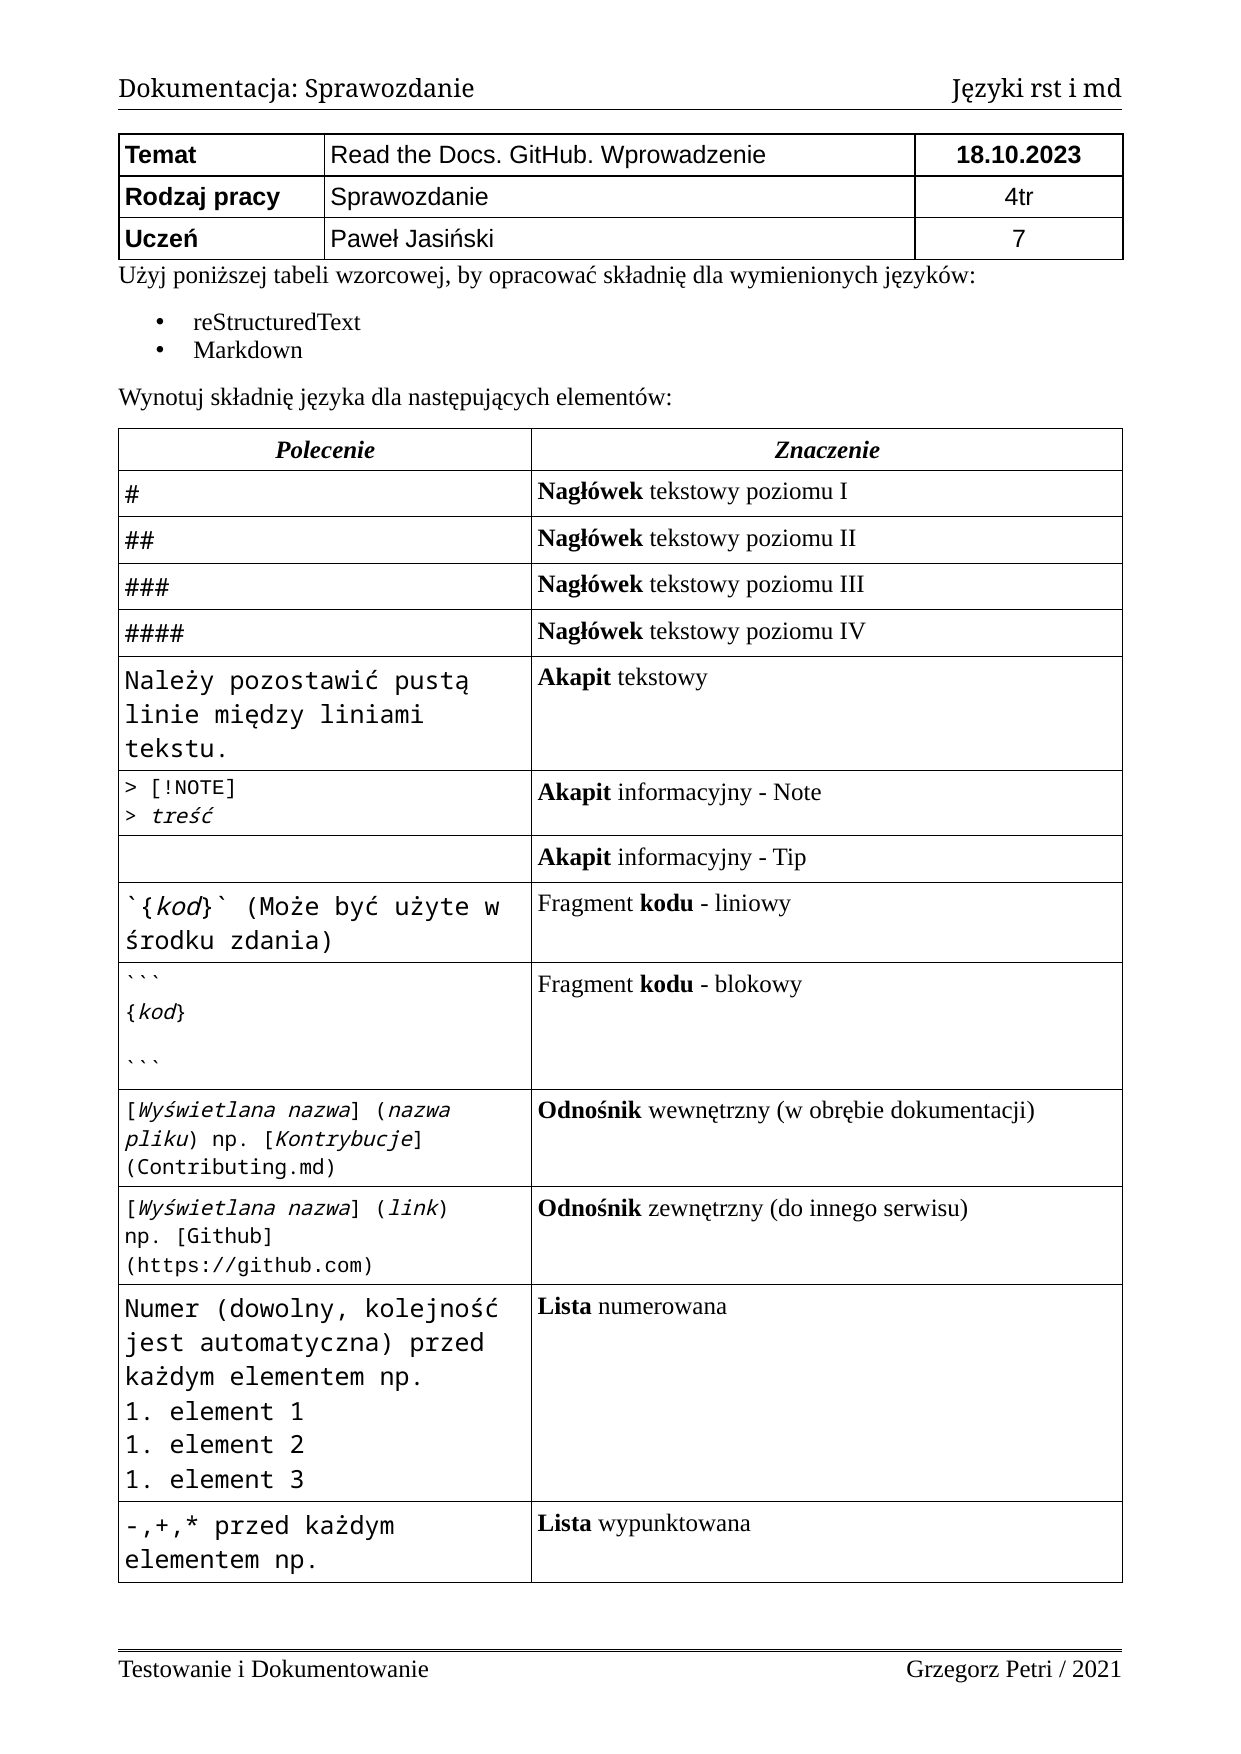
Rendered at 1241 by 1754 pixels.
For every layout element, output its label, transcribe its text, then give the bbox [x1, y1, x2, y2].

table_cell Nagłówek tekstowy poziomu II [532, 517, 1122, 563]
table_cell Akapit tekstowy [532, 657, 1122, 770]
table_cell [119, 836, 531, 882]
table_cell Lista wypunktowana [532, 1502, 1122, 1582]
table_cell Akapit informacyjny - Tip [532, 836, 1122, 882]
text Użyj poniższej tabeli wzorcowej, by opracować składnię dla wymienionych języków: [118, 260, 1122, 289]
list Markdown [156, 335, 1122, 364]
table_cell ## [119, 517, 531, 563]
table_cell #### [119, 610, 531, 656]
table_cell [Wyświetlana nazwa] (nazwa pliku) np. [Kontrybucje] (Contributing.md) [119, 1090, 531, 1186]
table_cell [Wyświetlana nazwa] (link) np. [Github] (https://github.com) [119, 1187, 531, 1284]
list reStructuredText [156, 307, 1122, 335]
table_header 18.10.2023 [916, 135, 1122, 175]
table_header Read the Docs. GitHub. Wprowadzenie [325, 135, 914, 175]
table_cell Lista numerowana [532, 1285, 1122, 1501]
table_cell Rodzaj pracy [120, 177, 324, 217]
table_cell Fragment kodu - liniowy [532, 883, 1122, 962]
table_cell Numer (dowolny, kolejność jest automatyczna) przed każdym elementem np. 1. element 1 1. element 2 1. element 3 [119, 1285, 531, 1501]
table_cell -,+,* przed każdym elementem np. [119, 1502, 531, 1582]
table_cell Nagłówek tekstowy poziomu I [532, 471, 1122, 516]
table_cell Odnośnik zewnętrzny (do innego serwisu) [532, 1187, 1122, 1284]
text Wynotuj składnię języka dla następujących elementów: [118, 382, 1122, 411]
table_header Polecenie [119, 429, 531, 469]
table_cell Odnośnik wewnętrzny (w obrębie dokumentacji) [532, 1090, 1122, 1186]
table_header Znaczenie [532, 429, 1122, 469]
table_cell Paweł Jasiński [325, 218, 914, 258]
table_header Temat [120, 135, 324, 175]
table_cell ``` {kod} ``` [119, 963, 531, 1088]
table_cell Nagłówek tekstowy poziomu III [532, 564, 1122, 609]
table_cell > [!NOTE] > treść [119, 771, 531, 835]
table_cell # [119, 471, 531, 516]
table_cell Sprawozdanie [325, 177, 914, 217]
table_cell ### [119, 564, 531, 609]
table_cell 7 [916, 218, 1122, 258]
table_cell Fragment kodu - blokowy [532, 963, 1122, 1088]
table_cell `{kod}` (Może być użyte w środku zdania) [119, 883, 531, 962]
table_cell Nagłówek tekstowy poziomu IV [532, 610, 1122, 656]
table_cell Akapit informacyjny - Note [532, 771, 1122, 835]
table_cell Uczeń [120, 218, 324, 258]
table_cell 4tr [916, 177, 1122, 217]
table_cell Należy pozostawić pustą linie między liniami tekstu. [119, 657, 531, 770]
